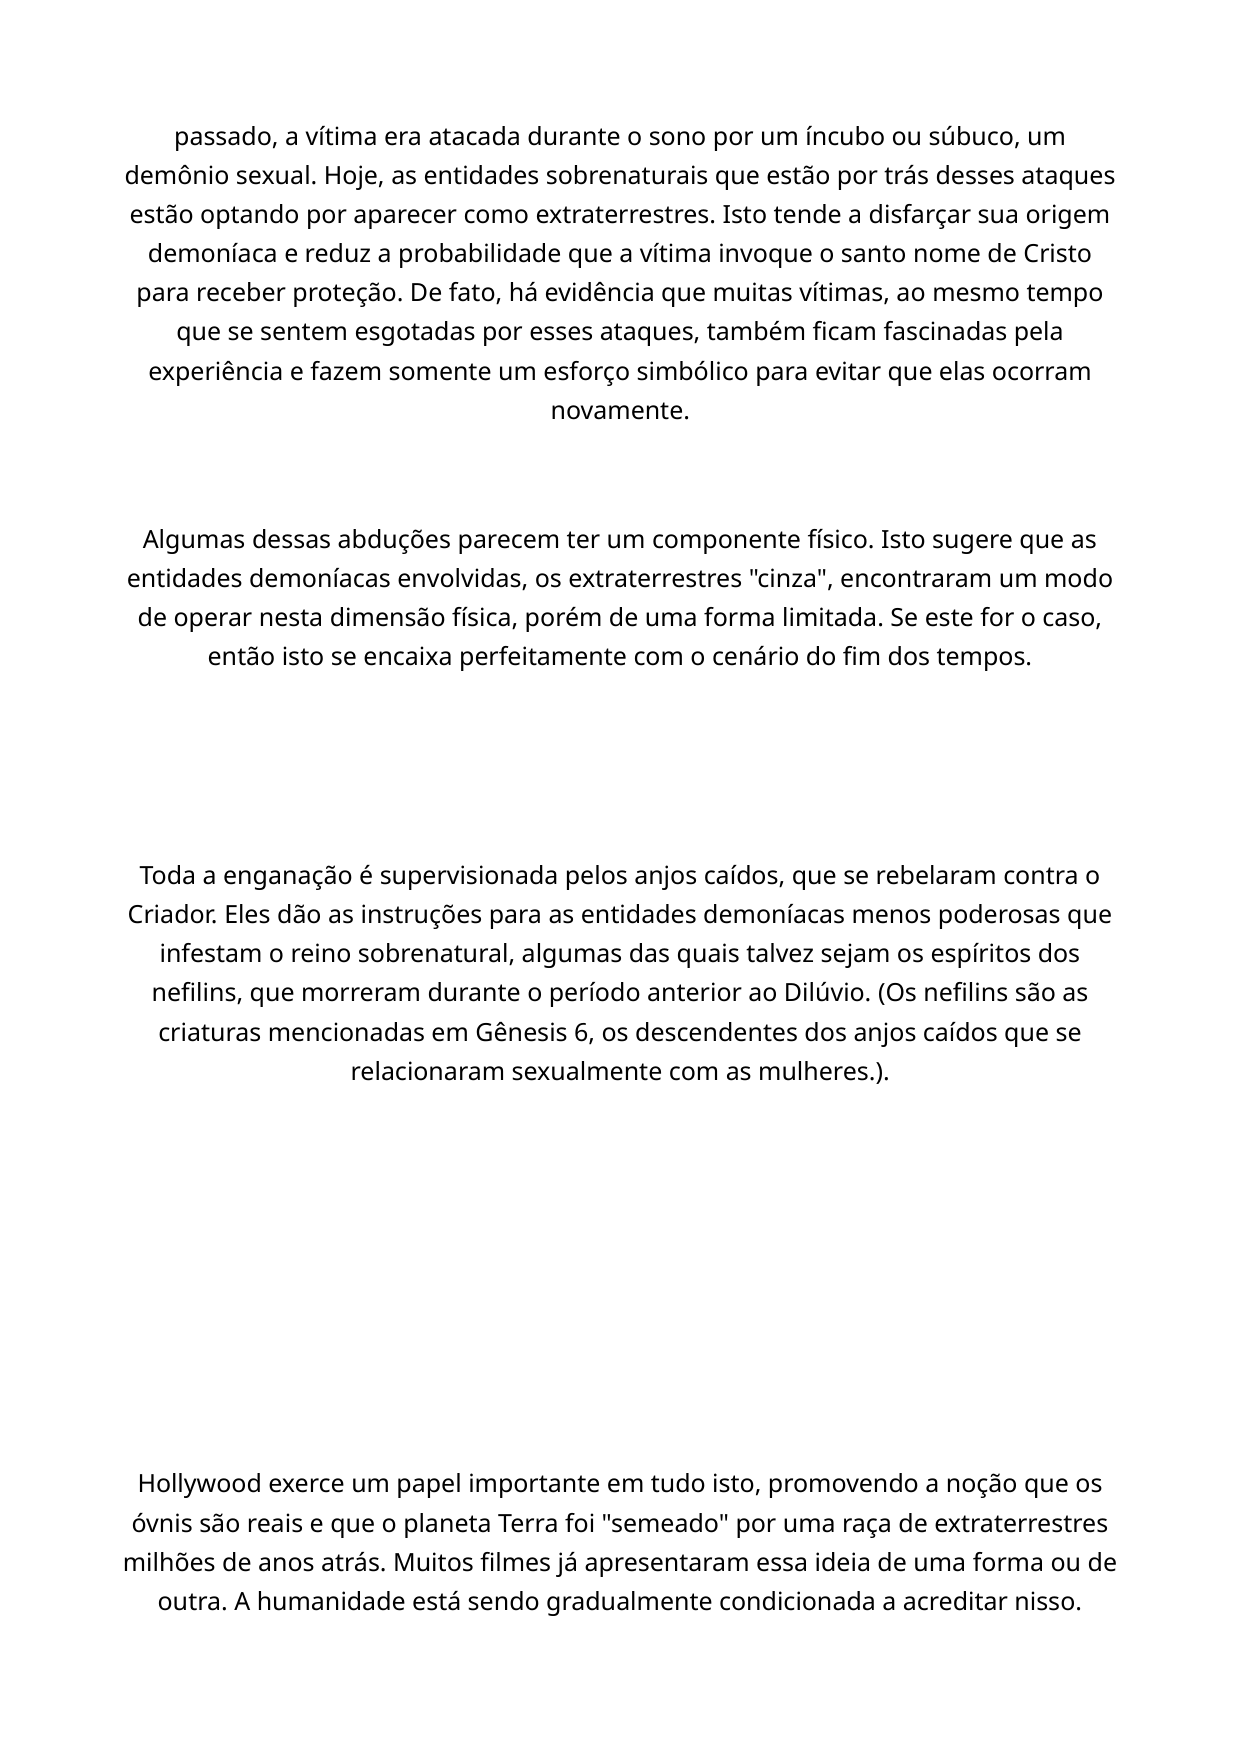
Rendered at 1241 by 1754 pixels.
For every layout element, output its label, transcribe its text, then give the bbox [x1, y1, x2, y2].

text Algumas dessas abduções parecem ter um componente físico. Isto sugere que as entidades demoníacas envolvidas, os extraterrestres "cinza", encontraram um modo de operar nesta dimensão física, porém de uma forma limitada. Se este for o caso, então isto se encaixa perfeitamente com o cenário do fim dos tempos. [118, 521, 1122, 673]
text Toda a enganação é supervisionada pelos anjos caídos, que se rebelaram contra o Criador. Eles dão as instruções para as entidades demoníacas menos poderosas que infestam o reino sobrenatural, algumas das quais talvez sejam os espíritos dos nefilins, que morreram durante o período anterior ao Dilúvio. (Os nefilins são as criaturas mencionadas em Gênesis 6, os descendentes dos anjos caídos que se relacionaram sexualmente com as mulheres.). [118, 857, 1122, 1087]
text passado, a vítima era atacada durante o sono por um íncubo ou súbuco, um demônio sexual. Hoje, as entidades sobrenaturais que estão por trás desses ataques estão optando por aparecer como extraterrestres. Isto tende a disfarçar sua origem demoníaca e reduz a probabilidade que a vítima invoque o santo nome de Cristo para receber proteção. De fato, há evidência que muitas vítimas, ao mesmo tempo que se sentem esgotadas por esses ataques, também ficam fascinadas pela experiência e fazem somente um esforço simbólico para evitar que elas ocorram novamente. [118, 118, 1122, 426]
text Hollywood exerce um papel importante em tudo isto, promovendo a noção que os óvnis são reais e que o planeta Terra foi "semeado" por uma raça de extraterrestres milhões de anos atrás. Muitos filmes já apresentaram essa ideia de uma forma ou de outra. A humanidade está sendo gradualmente condicionada a acreditar nisso. [118, 1466, 1122, 1618]
